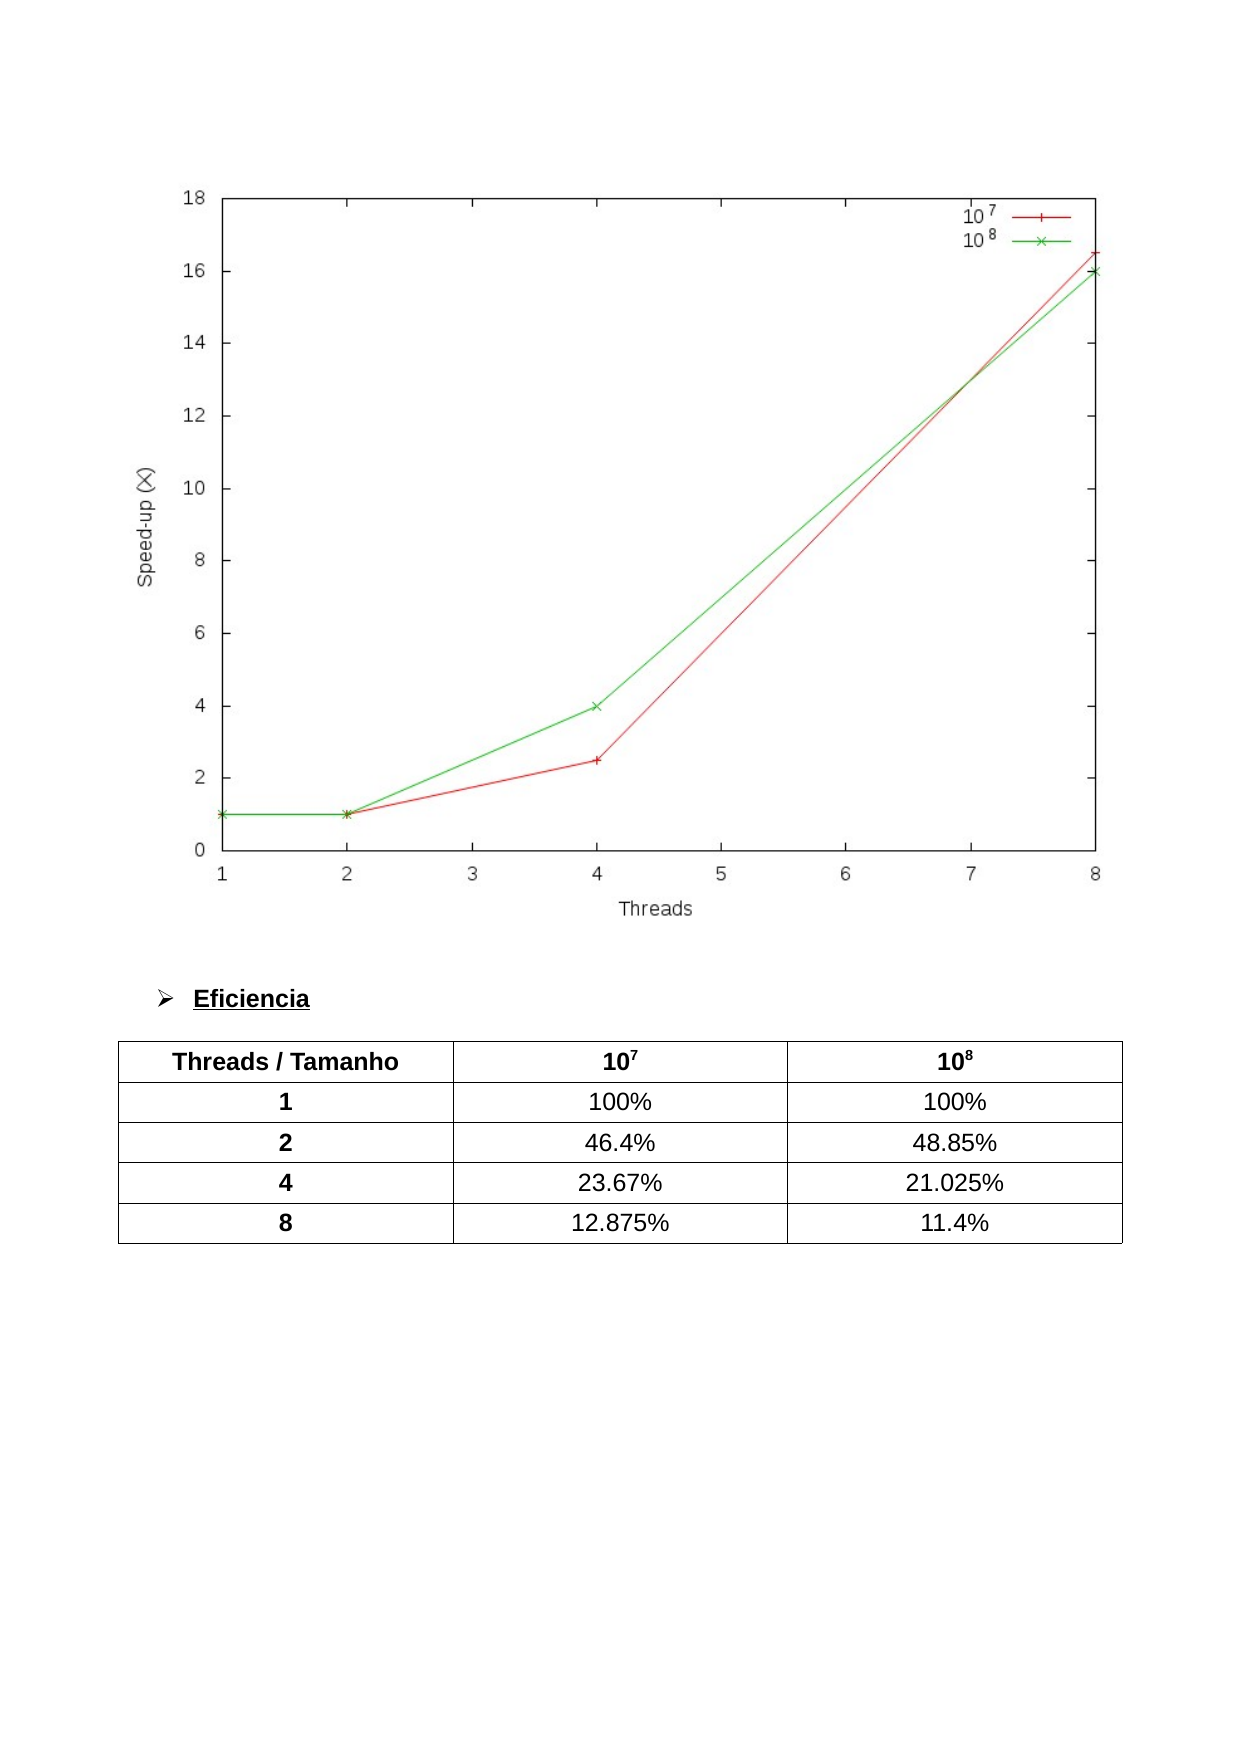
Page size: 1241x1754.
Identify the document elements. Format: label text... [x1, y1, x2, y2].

table_cell 11.4% [788, 1204, 1122, 1243]
table_cell 8 [119, 1204, 453, 1243]
list Eficiencia [156, 984, 1122, 1012]
table_cell 12.875% [454, 1204, 787, 1243]
table_cell 2 [119, 1123, 453, 1162]
table_cell 46.4% [454, 1123, 787, 1162]
table_cell 100% [454, 1083, 787, 1122]
table_cell 21.025% [788, 1163, 1122, 1202]
table_cell 1 [119, 1083, 453, 1122]
table_header 107 [454, 1042, 787, 1082]
table_cell 100% [788, 1083, 1122, 1122]
table_cell 23.67% [454, 1163, 787, 1202]
table_header 108 [788, 1042, 1122, 1082]
table_header Threads / Tamanho [119, 1042, 453, 1082]
table_cell 4 [119, 1163, 453, 1202]
table_cell 48.85% [788, 1123, 1122, 1162]
picture [129, 173, 1134, 927]
